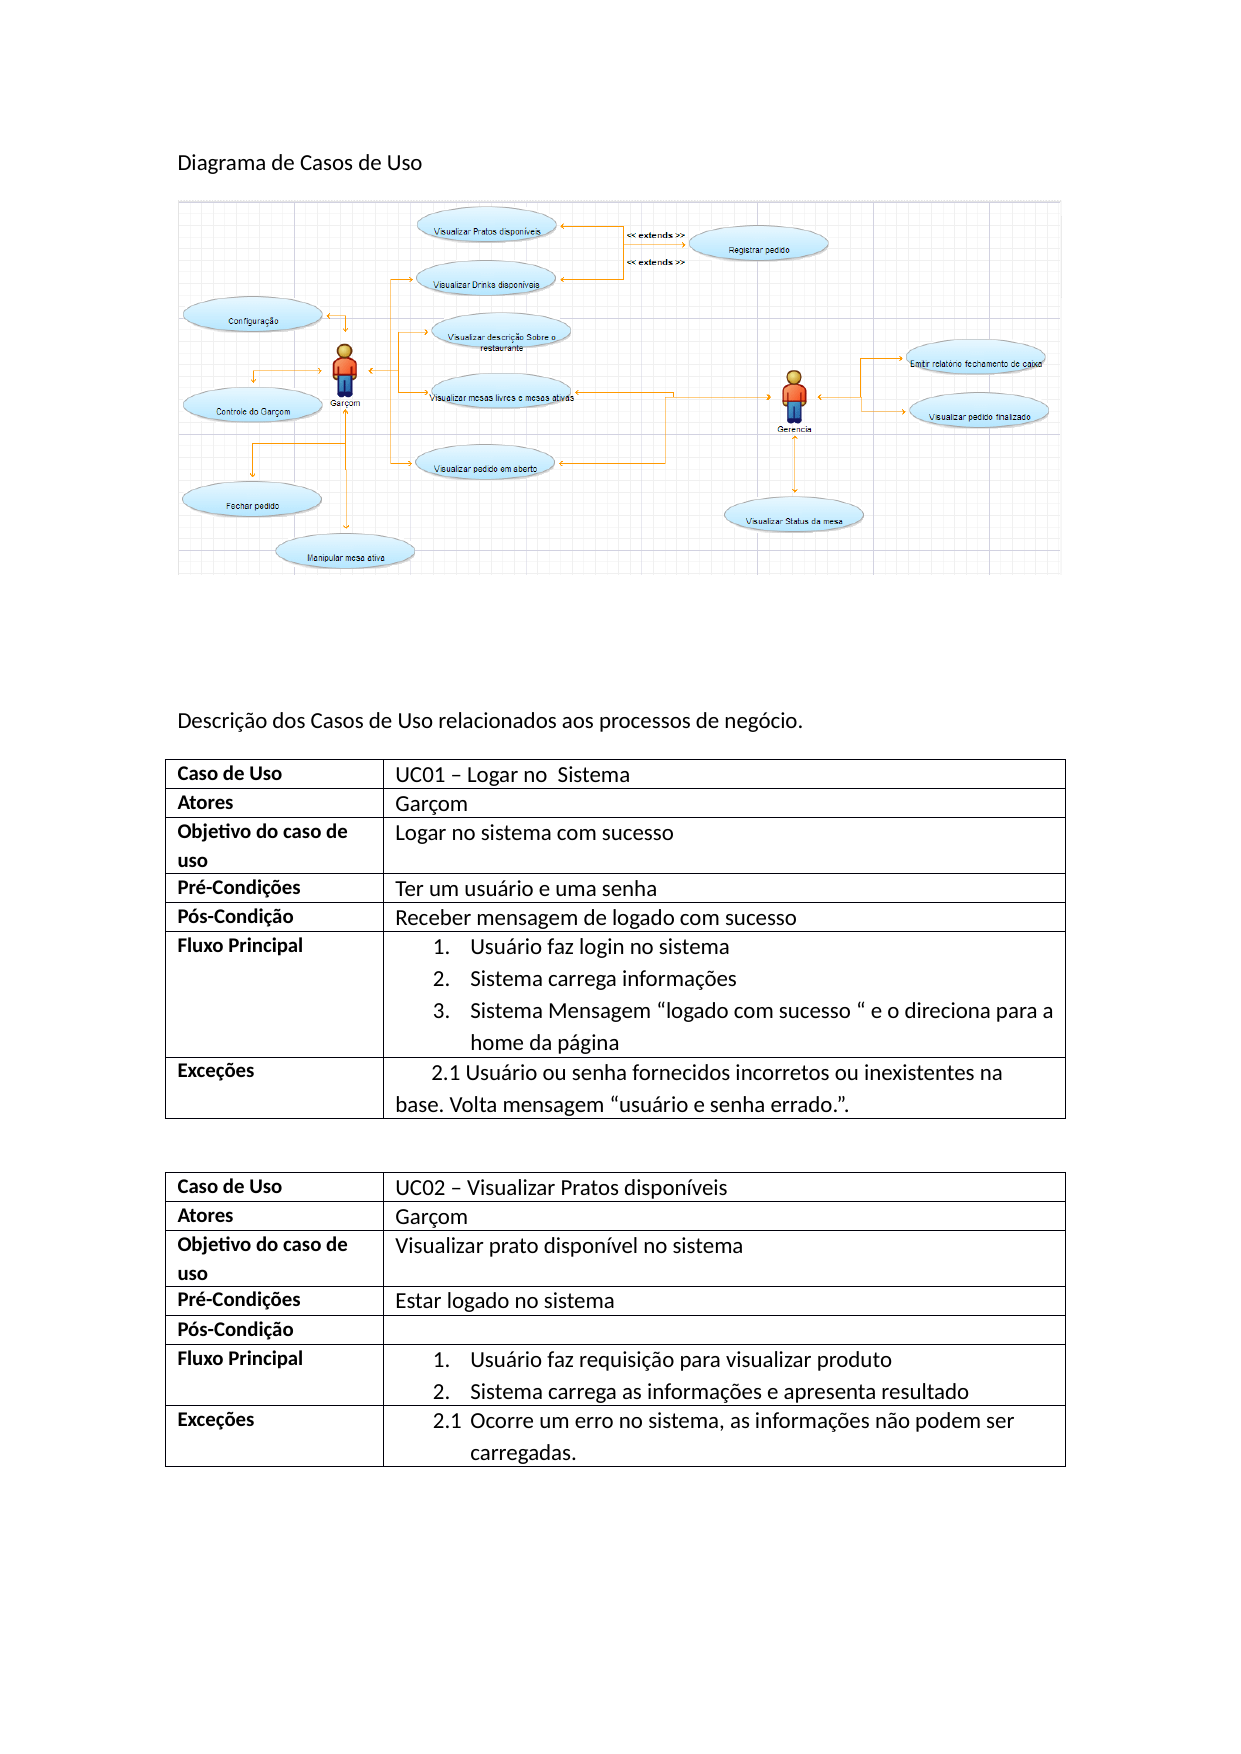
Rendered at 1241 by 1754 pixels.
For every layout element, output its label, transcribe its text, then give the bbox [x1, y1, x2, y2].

table_cell Pré-Condições [166, 874, 383, 902]
table_cell Usuário faz requisição para visualizar produto Sistema carrega as informações e apresenta resultado [384, 1345, 1065, 1405]
text Diagrama de Casos de Uso [177, 148, 1063, 176]
picture [177, 200, 1062, 575]
table_header Caso de Uso [166, 1173, 383, 1201]
table_cell Visualizar prato disponível no sistema [384, 1231, 1065, 1286]
table_cell Atores [166, 1202, 383, 1230]
table_cell Pré-Condições [166, 1287, 383, 1315]
table_cell Logar no sistema com sucesso [384, 818, 1065, 873]
table_cell Exceções [166, 1406, 383, 1466]
table_cell Fluxo Principal [166, 932, 383, 1057]
table_cell Usuário faz login no sistema Sistema carrega informações Sistema Mensagem “logado com sucesso “ e o direciona para a home da página [384, 932, 1065, 1057]
table_cell Objetivo do caso de uso [166, 818, 383, 873]
table_cell Objetivo do caso de uso [166, 1231, 383, 1286]
table_cell Pós-Condição [166, 1316, 383, 1344]
text Descrição dos Casos de Uso relacionados aos processos de negócio. [177, 706, 1063, 734]
table_cell Fluxo Principal [166, 1345, 383, 1405]
table_cell 2.1 Usuário ou senha fornecidos incorretos ou inexistentes na base. Volta mensagem “usuário e senha errado.”. [384, 1058, 1065, 1118]
table_cell [384, 1316, 1065, 1344]
table_header UC02 – Visualizar Pratos disponíveis [384, 1173, 1065, 1201]
table_cell Pós-Condição [166, 903, 383, 931]
table_cell Estar logado no sistema [384, 1287, 1065, 1315]
table_cell Exceções [166, 1058, 383, 1118]
table_cell Garçom [384, 789, 1065, 817]
table_cell Atores [166, 789, 383, 817]
table_header UC01 – Logar no Sistema [384, 760, 1065, 788]
table_cell Garçom [384, 1202, 1065, 1230]
table_cell Ocorre um erro no sistema, as informações não podem ser carregadas. [384, 1406, 1065, 1466]
table_cell Ter um usuário e uma senha [384, 874, 1065, 902]
table_cell Receber mensagem de logado com sucesso [384, 903, 1065, 931]
table_header Caso de Uso [166, 760, 383, 788]
